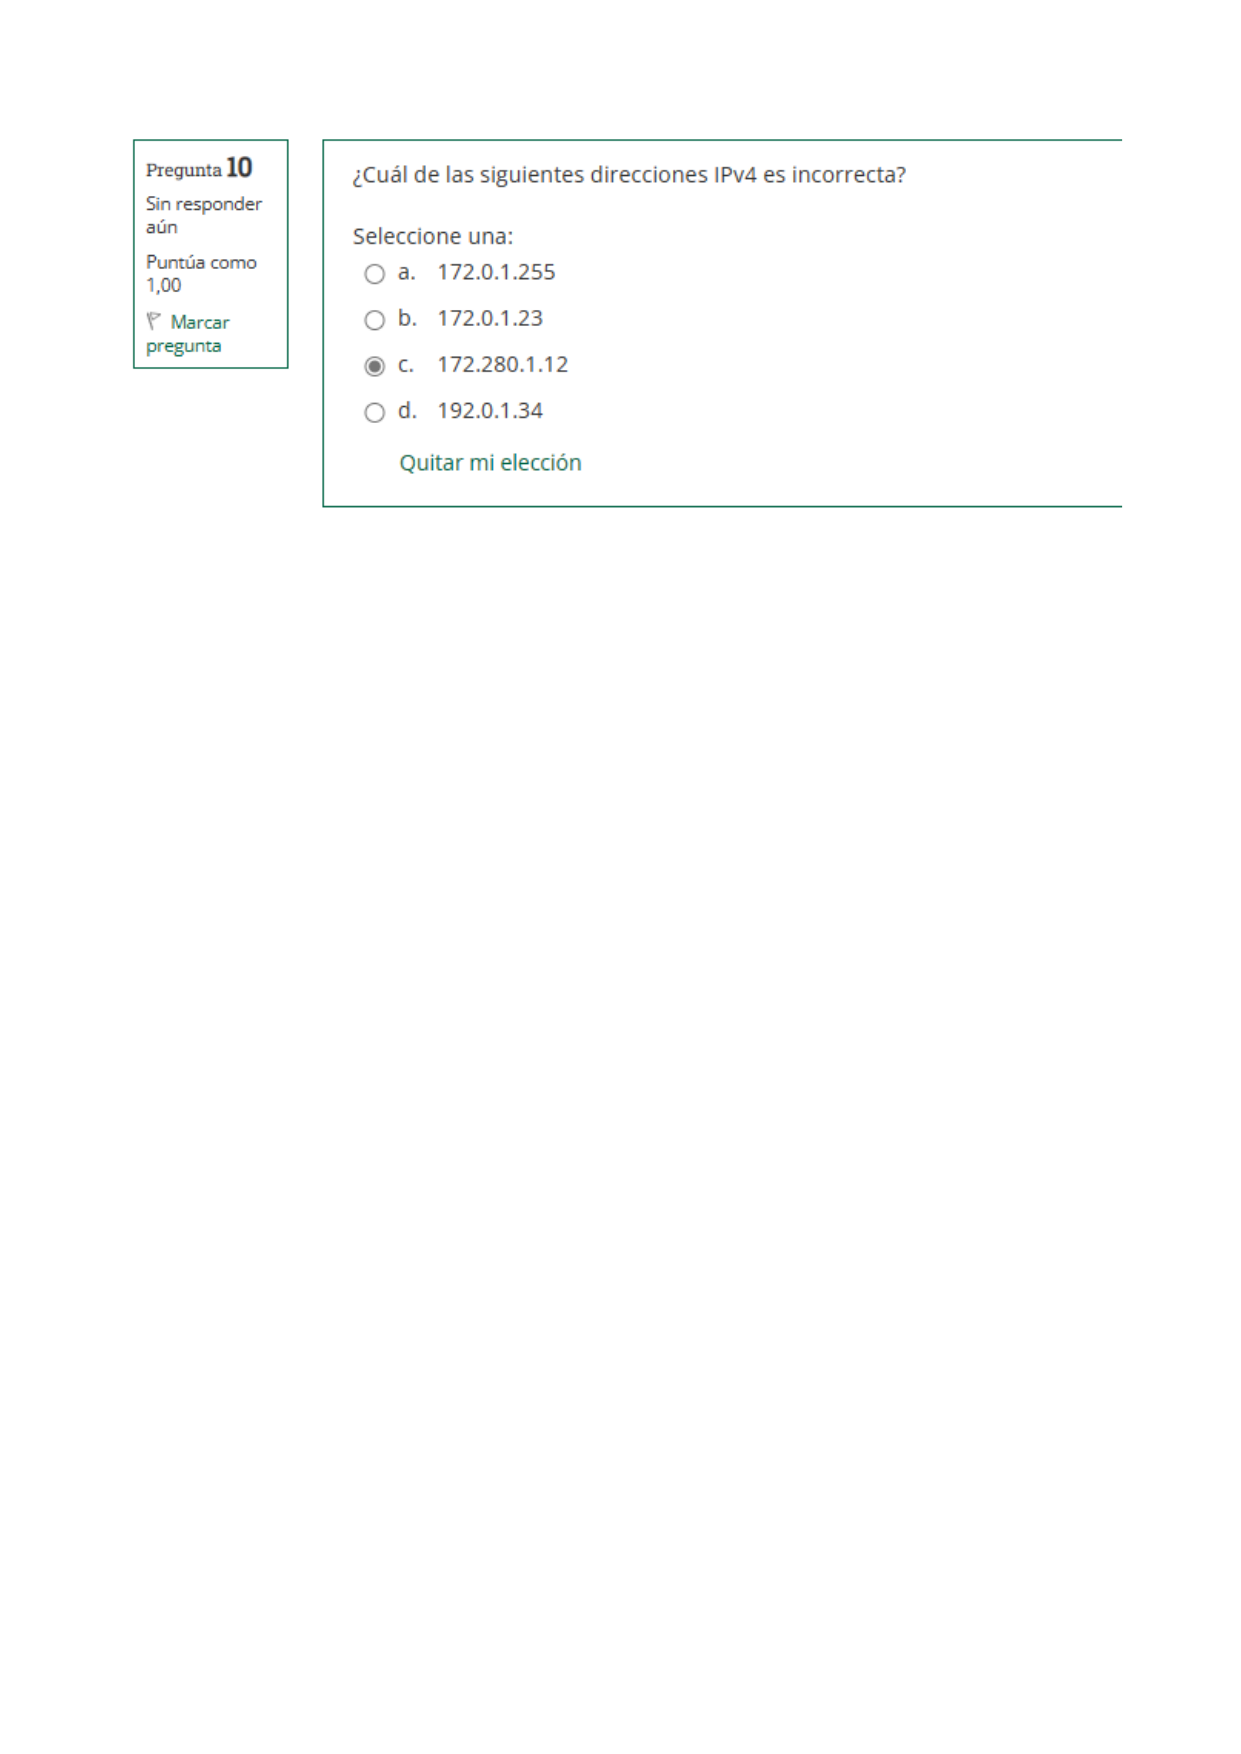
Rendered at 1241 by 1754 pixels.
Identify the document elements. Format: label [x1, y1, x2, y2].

picture [118, 118, 1123, 520]
